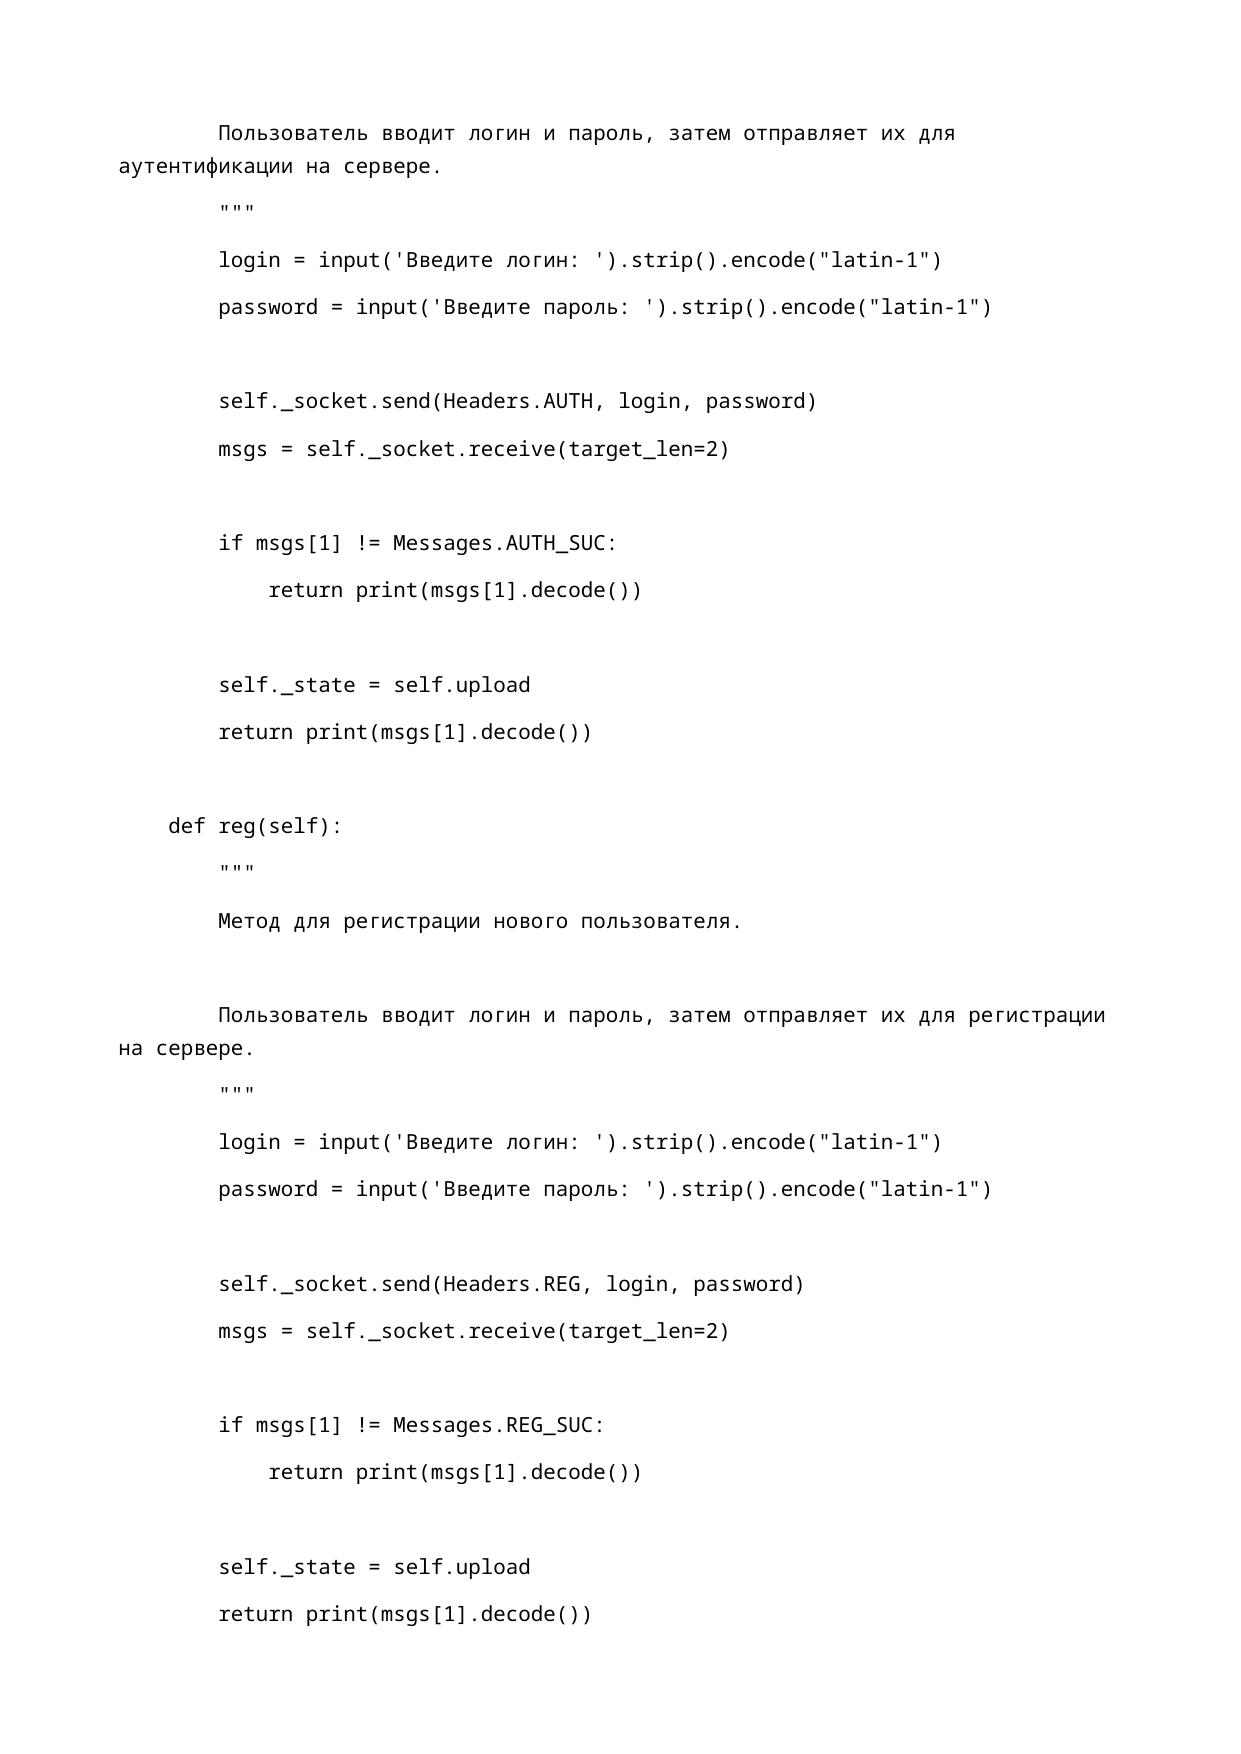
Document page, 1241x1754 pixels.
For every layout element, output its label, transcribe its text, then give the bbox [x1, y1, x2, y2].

text def reg(self): [118, 811, 1122, 840]
text if msgs[1] != Messages.AUTH_SUC: [118, 528, 1122, 557]
text password = input('Введите пароль: ').strip().encode("latin-1") [118, 292, 1122, 321]
text password = input('Введите пароль: ').strip().encode("latin-1") [118, 1174, 1122, 1203]
text return print(msgs[1].decode()) [118, 1599, 1122, 1627]
text return print(msgs[1].decode()) [118, 717, 1122, 745]
text self._socket.send(Headers.REG, login, password) [118, 1269, 1122, 1297]
text login = input('Введите логин: ').strip().encode("latin-1") [118, 1127, 1122, 1156]
text """ [118, 858, 1122, 887]
text Пользователь вводит логин и пароль, затем отправляет их для аутентификации на сервере. [118, 118, 1122, 179]
text self._state = self.upload [118, 670, 1122, 698]
text self._socket.send(Headers.AUTH, login, password) [118, 387, 1122, 415]
text """ [118, 1080, 1122, 1108]
text return print(msgs[1].decode()) [118, 1457, 1122, 1486]
text login = input('Введите логин: ').strip().encode("latin-1") [118, 245, 1122, 273]
text Пользователь вводит логин и пароль, затем отправляет их для регистрации на сервере. [118, 1000, 1122, 1061]
text self._state = self.upload [118, 1552, 1122, 1580]
text """ [118, 198, 1122, 226]
text msgs = self._socket.receive(target_len=2) [118, 434, 1122, 462]
text Метод для регистрации нового пользователя. [118, 906, 1122, 934]
text msgs = self._socket.receive(target_len=2) [118, 1316, 1122, 1344]
text if msgs[1] != Messages.REG_SUC: [118, 1410, 1122, 1439]
text return print(msgs[1].decode()) [118, 575, 1122, 604]
